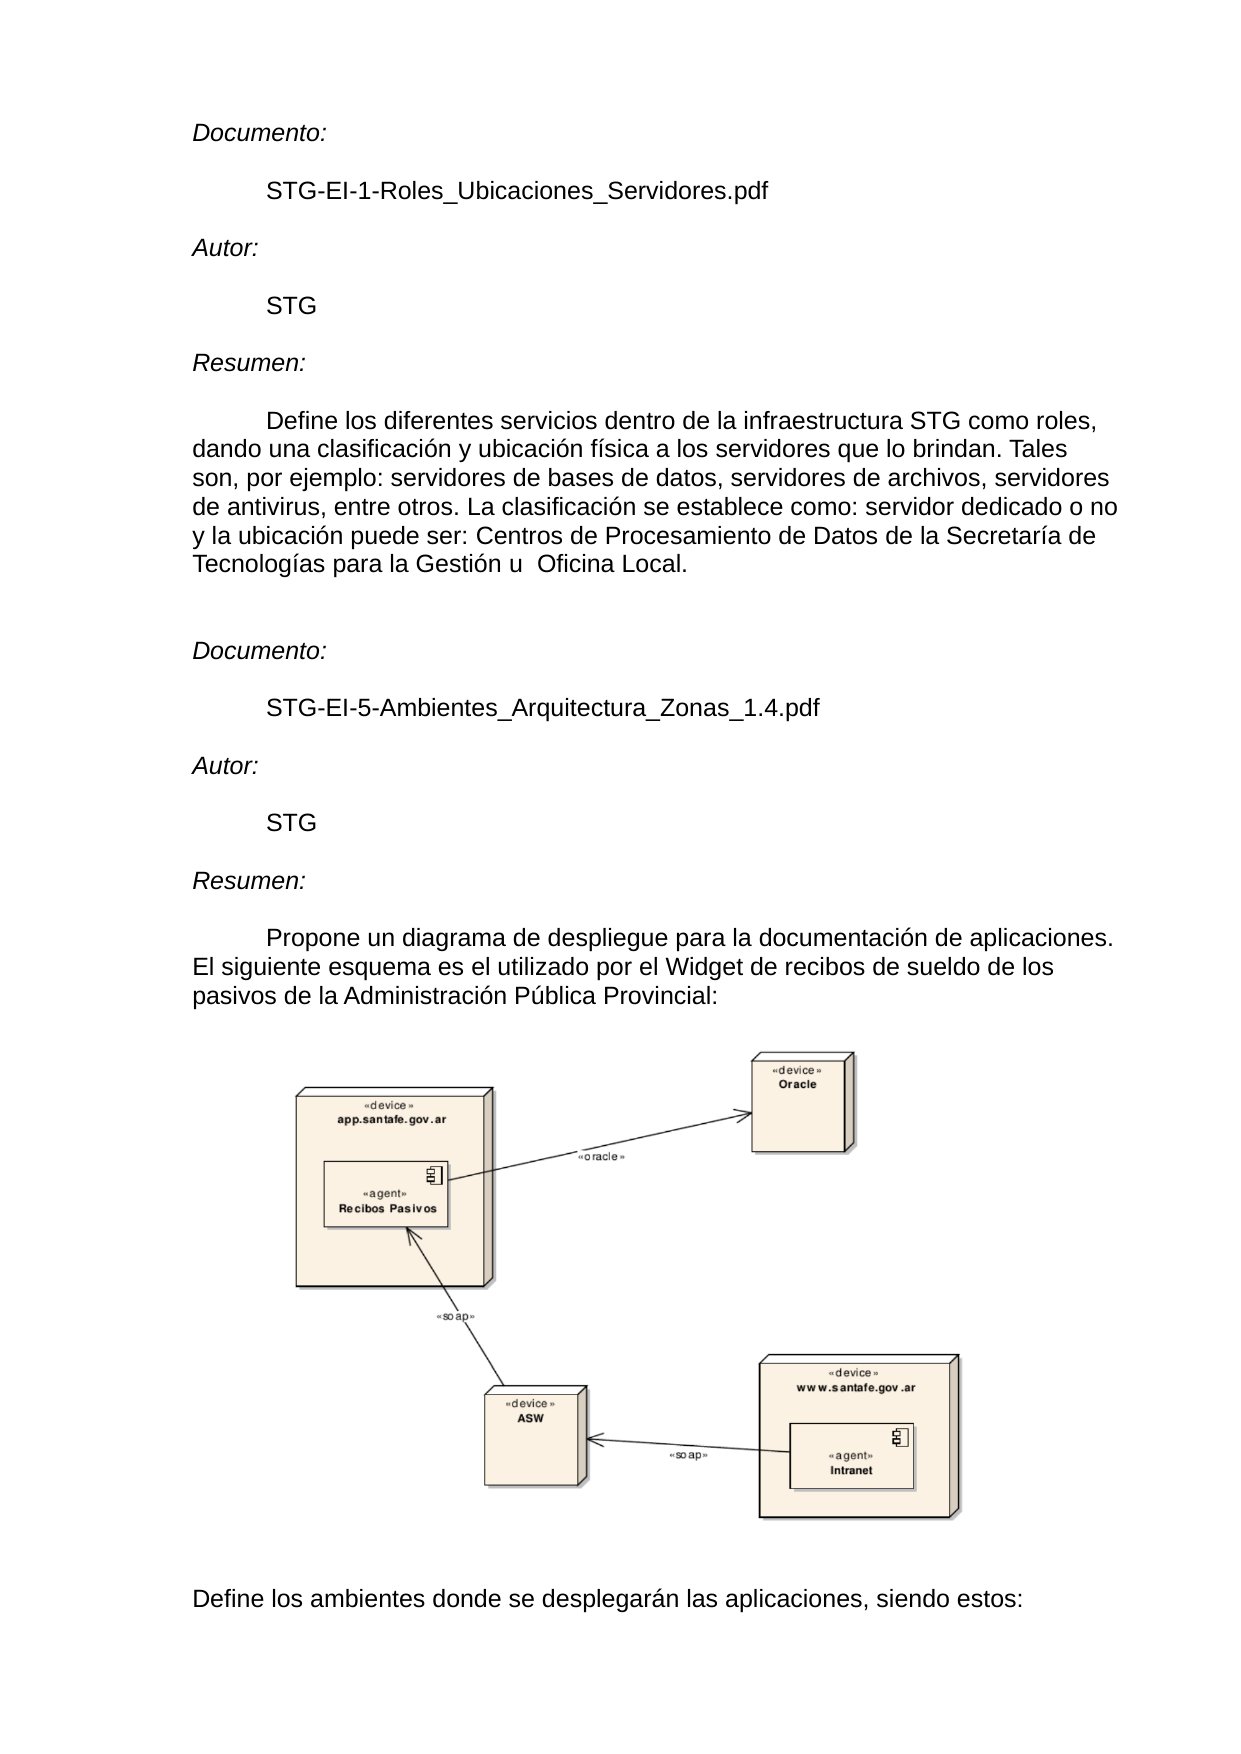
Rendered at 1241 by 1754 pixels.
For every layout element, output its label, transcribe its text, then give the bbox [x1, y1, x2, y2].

text Resumen: [118, 866, 1122, 894]
picture [265, 1038, 975, 1531]
text Define los diferentes servicios dentro de la infraestructura STG como roles, dando una clasificación y ubicación física a los servidores que lo brindan. Tales son, por ejemplo: servidores de bases de datos, servidores de archivos, servidores de antivirus, entre otros. La clasificación se establece como: servidor dedicado o no y la ubicación puede ser: Centros de Procesamiento de Datos de la Secretaría de Tecnologías para la Gestión u Oficina Local. [118, 406, 1122, 578]
text Autor: [118, 233, 1122, 262]
text Define los ambientes donde se desplegarán las aplicaciones, siendo estos: [118, 1584, 1122, 1613]
text Documento: [118, 636, 1122, 664]
text Resumen: [118, 348, 1122, 377]
text STG-EI-1-Roles_Ubicaciones_Servidores.pdf [118, 176, 1122, 204]
text STG-EI-5-Ambientes_Arquitectura_Zonas_1.4.pdf [118, 693, 1122, 722]
text Documento: [118, 118, 1122, 147]
text STG [118, 291, 1122, 319]
text Autor: [118, 751, 1122, 779]
text Propone un diagrama de despliegue para la documentación de aplicaciones. El siguiente esquema es el utilizado por el Widget de recibos de sueldo de los pasivos de la Administración Pública Provincial: [118, 923, 1122, 1009]
text STG [118, 808, 1122, 837]
